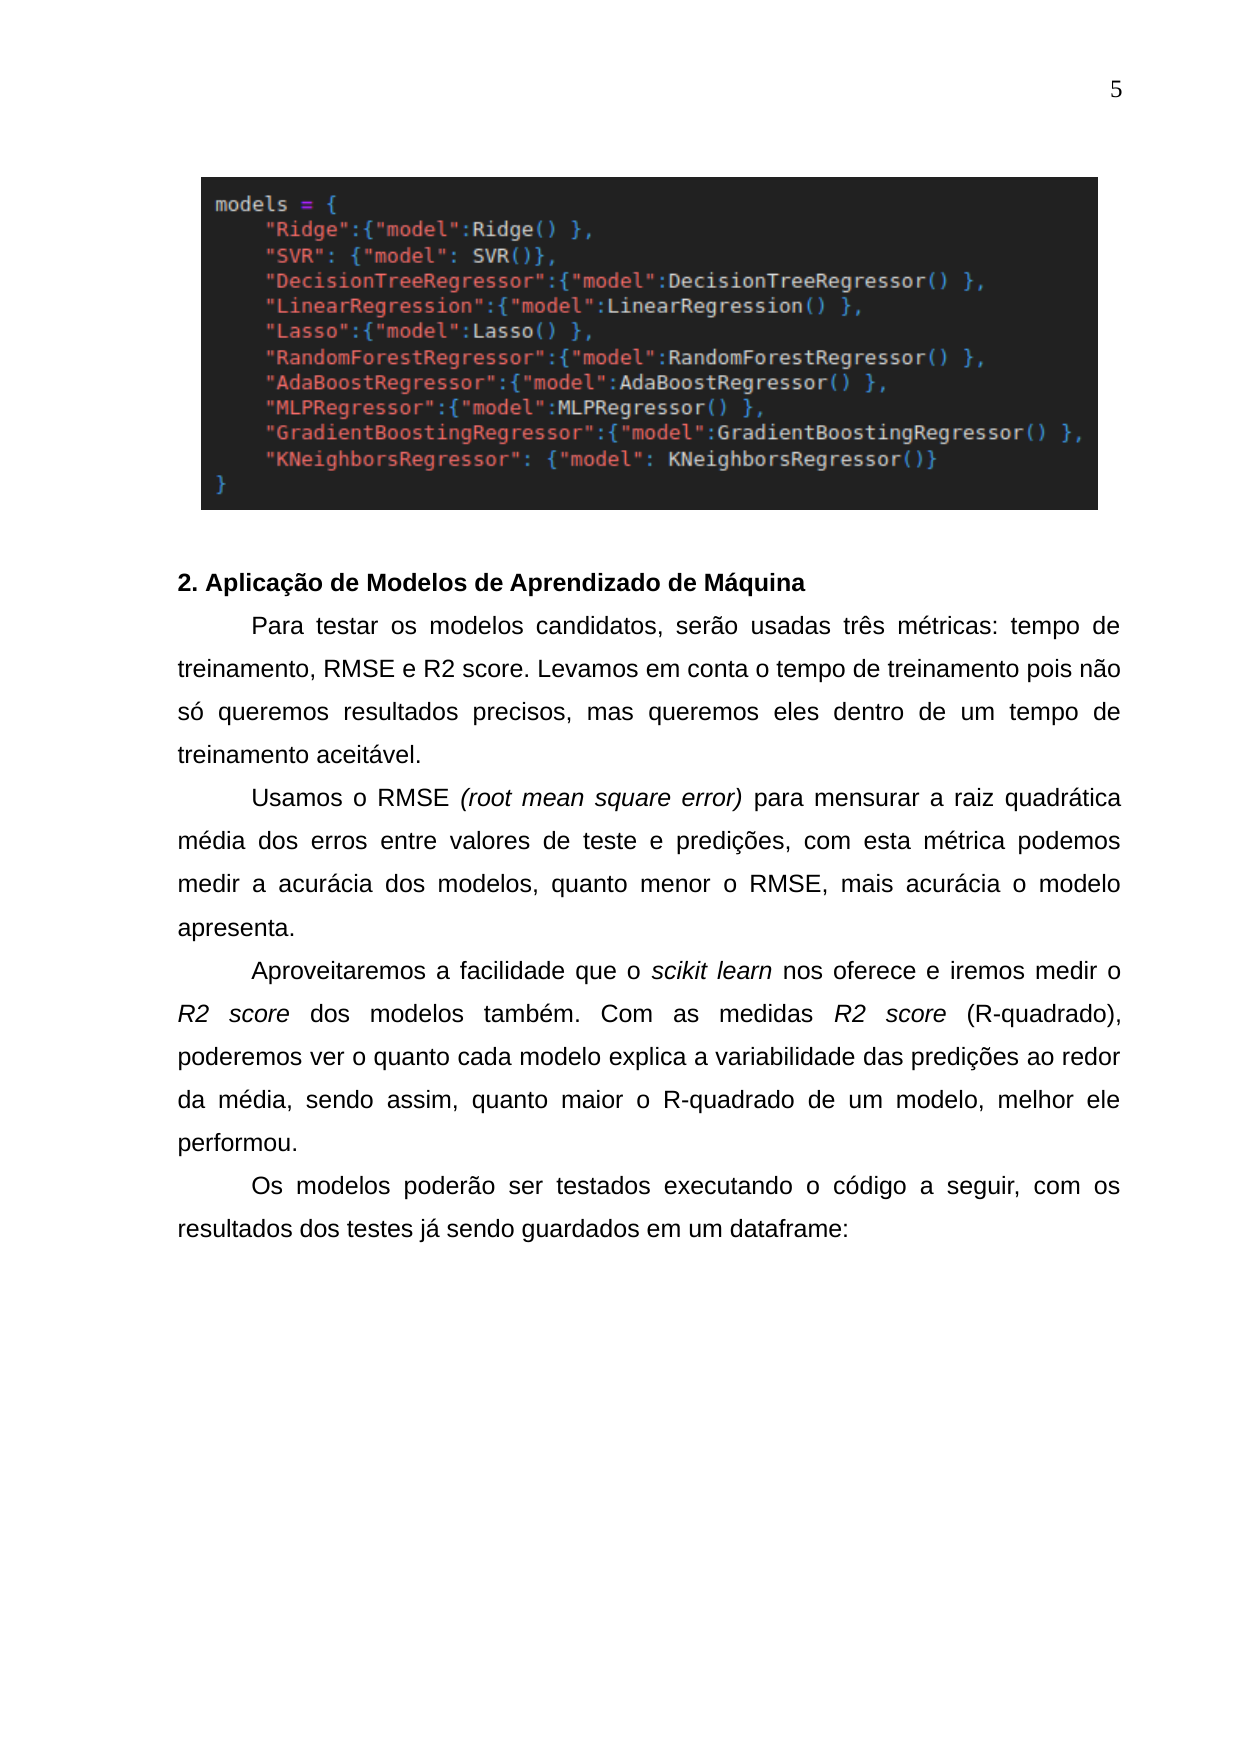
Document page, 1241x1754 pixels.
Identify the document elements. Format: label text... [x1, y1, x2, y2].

text Usamos o RMSE (root mean square error) para mensurar a raiz quadrática média dos erros entre valores de teste e predições, com esta métrica podemos medir a acurácia dos modelos, quanto menor o RMSE, mais acurácia o modelo apresenta. [177, 783, 1122, 941]
picture [201, 177, 1098, 510]
text Aproveitaremos a facilidade que o scikit learn nos oferece e iremos medir o R2 score dos modelos também. Com as medidas R2 score (R-quadrado), poderemos ver o quanto cada modelo explica a variabilidade das predições ao redor da média, sendo assim, quanto maior o R-quadrado de um modelo, melhor ele performou. [177, 956, 1122, 1157]
text Os modelos poderão ser testados executando o código a seguir, com os resultados dos testes já sendo guardados em um dataframe: [177, 1171, 1122, 1243]
text Para testar os modelos candidatos, serão usadas três métricas: tempo de treinamento, RMSE e R2 score. Levamos em conta o tempo de treinamento pois não só queremos resultados precisos, mas queremos eles dentro de um tempo de treinamento aceitável. [177, 611, 1122, 769]
subtitle 2. Aplicação de Modelos de Aprendizado de Máquina [177, 567, 1122, 596]
